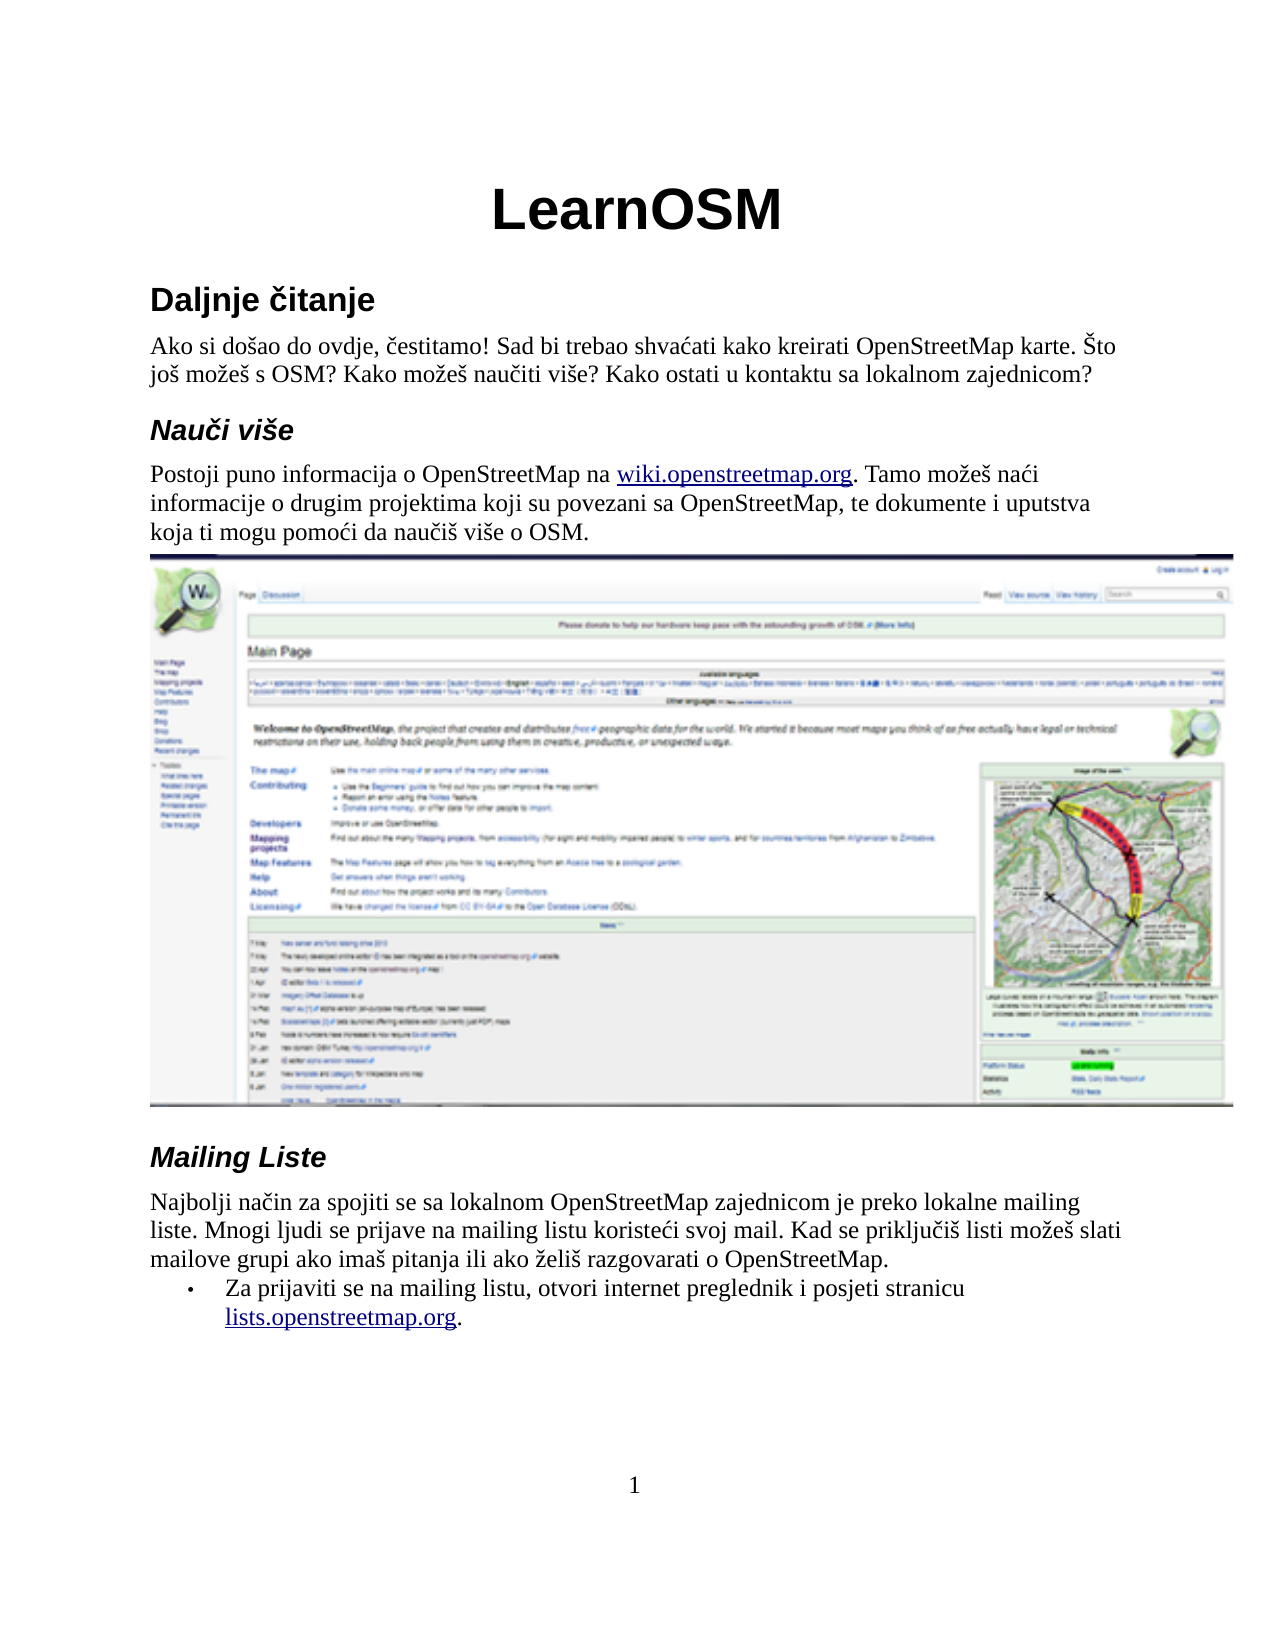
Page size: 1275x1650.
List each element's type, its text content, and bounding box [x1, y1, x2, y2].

text Najbolji način za spojiti se sa lokalnom OpenStreetMap zajednicom je preko lokalne mailing liste. Mnogi ljudi se prijave na mailing listu koristeći svoj mail. Kad se priključiš listi možeš slati mailove grupi ako imaš pitanja ili ako želiš razgovarati o OpenStreetMap. [150, 1187, 1125, 1273]
text Ako si došao do ovdje, čestitamo! Sad bi trebao shvaćati kako kreirati OpenStreetMap karte. Što još možeš s OSM? Kako možeš naučiti više? Kako ostati u kontaktu sa lokalnom zajednicom? [150, 331, 1125, 388]
subtitle Nauči više [150, 413, 1125, 447]
subtitle Daljnje čitanje [150, 279, 1125, 318]
subtitle Mailing Liste [150, 1141, 1125, 1174]
list Za prijaviti se na mailing listu, otvori internet preglednik i posjeti stranicu lists.openstreetmap.org. [187, 1273, 1125, 1330]
text Postoji puno informacija o OpenStreetMap na wiki.openstreetmap.org. Tamo možeš naći informacije o drugim projektima koji su povezani sa OpenStreetMap, te dokumente i uputstva koja ti mogu pomoći da naučiš više o OSM. [150, 459, 1125, 546]
picture [150, 554, 1234, 1107]
title LearnOSM [150, 175, 1125, 242]
